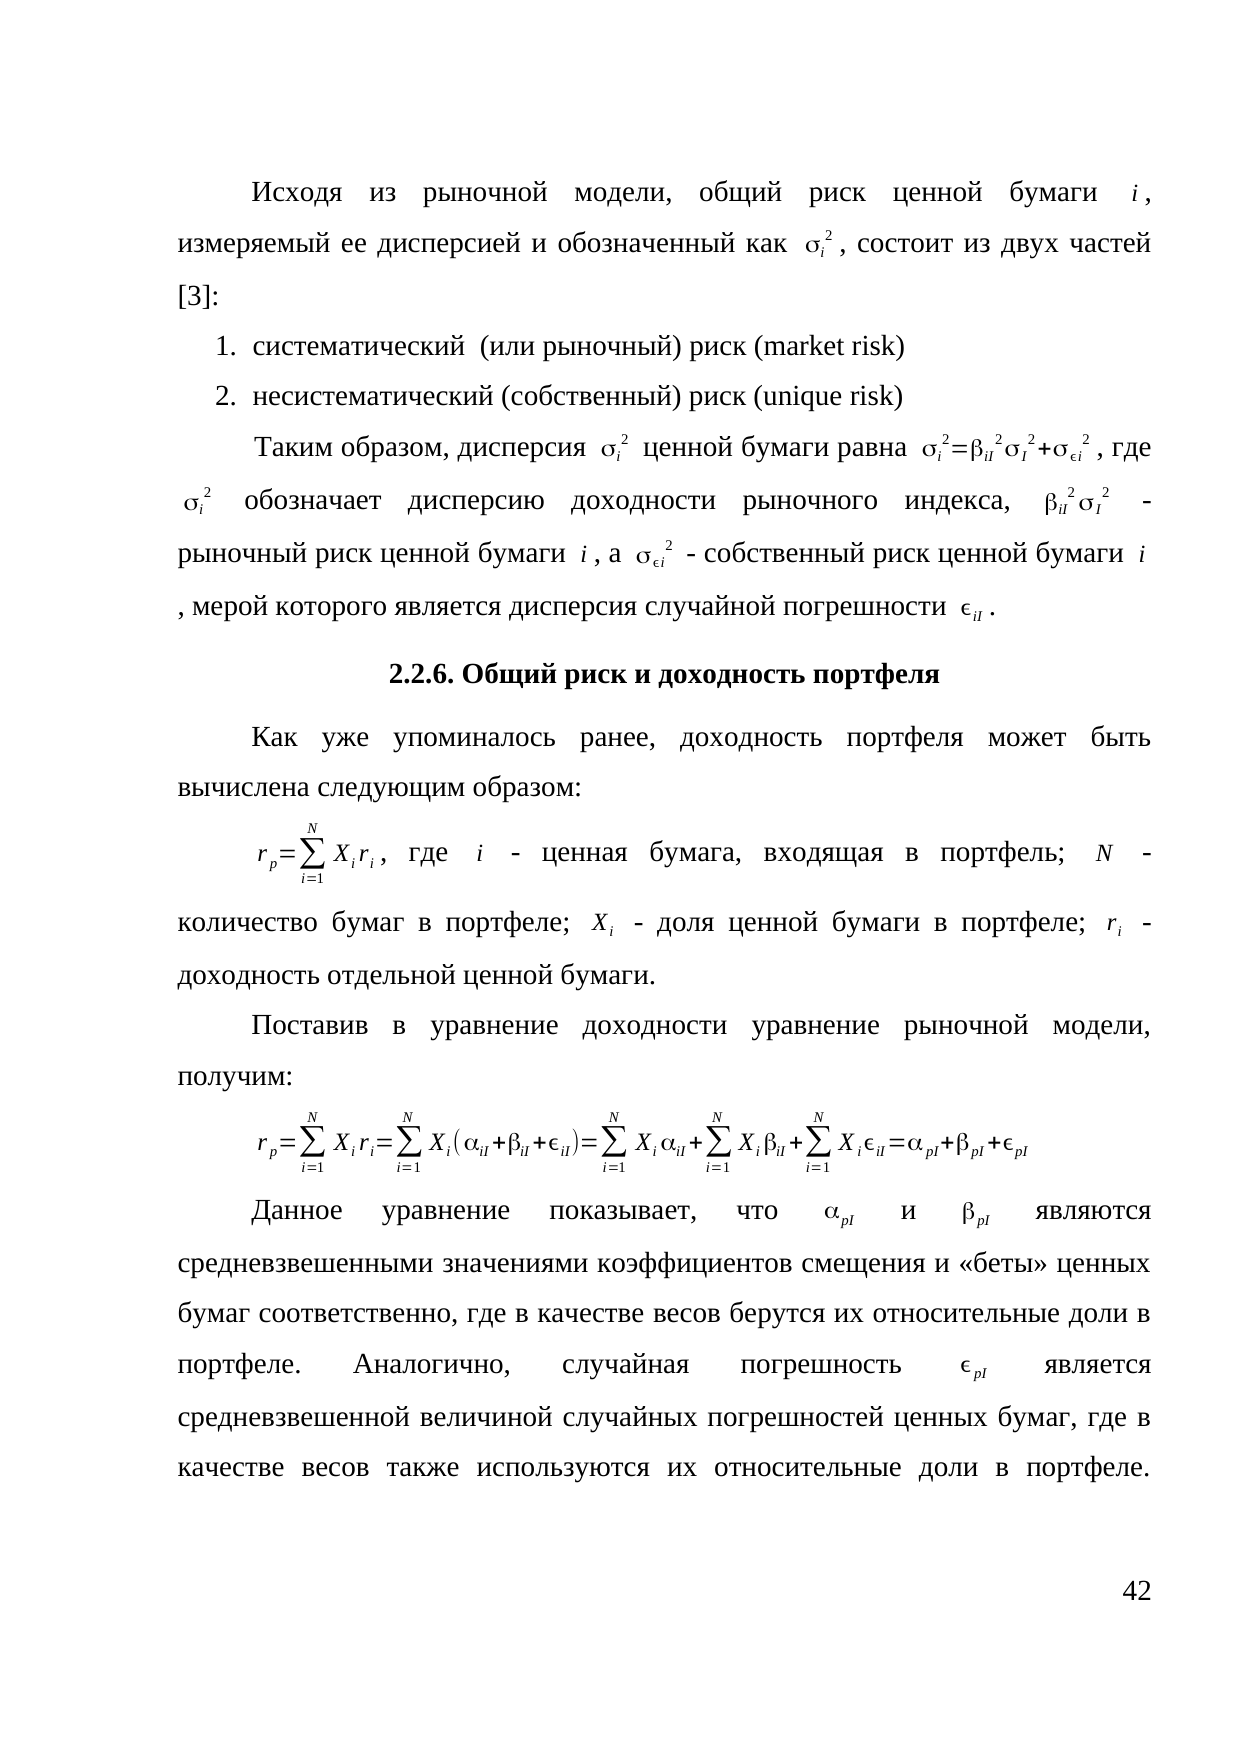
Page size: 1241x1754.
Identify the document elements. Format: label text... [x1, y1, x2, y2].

text Данное уравнение показывает, что и являются средневзвешенными значениями коэффициентов смещения и «беты» ценных бумаг соответственно, где в качестве весов берутся их относительные доли в портфеле. Аналогично, случайная погрешность является средневзвешенной величиной случайных погрешностей ценных бумаг, где в качестве весов также используются их относительные доли в портфеле. [177, 1192, 1152, 1483]
list систематический (или рыночный) риск (market risk) [215, 328, 1152, 362]
subtitle 2.2.6. Общий риск и доходность портфеля [177, 656, 1152, 690]
list несистематический (собственный) риск (unique risk) [215, 378, 1152, 412]
text Исходя из рыночной модели, общий риск ценной бумаги , измеряемый ее дисперсией и обозначенный как , состоит из двух частей [3]: [177, 174, 1152, 311]
text , где - ценная бумага, входящая в портфель; - количество бумаг в портфеле; - доля ценной бумаги в портфеле; - доходность отдельной ценной бумаги. [177, 820, 1152, 991]
text Поставив в уравнение доходности уравнение рыночной модели, получим: [177, 1007, 1152, 1091]
text Как уже упоминалось ранее, доходность портфеля может быть вычислена следующим образом: [177, 719, 1152, 803]
text Таким образом, дисперсия ценной бумаги равна , где обозначает дисперсию доходности рыночного индекса, - рыночный риск ценной бумаги , а - собственный риск ценной бумаги , мерой которого является дисперсия случайной погрешности . [177, 429, 1152, 625]
